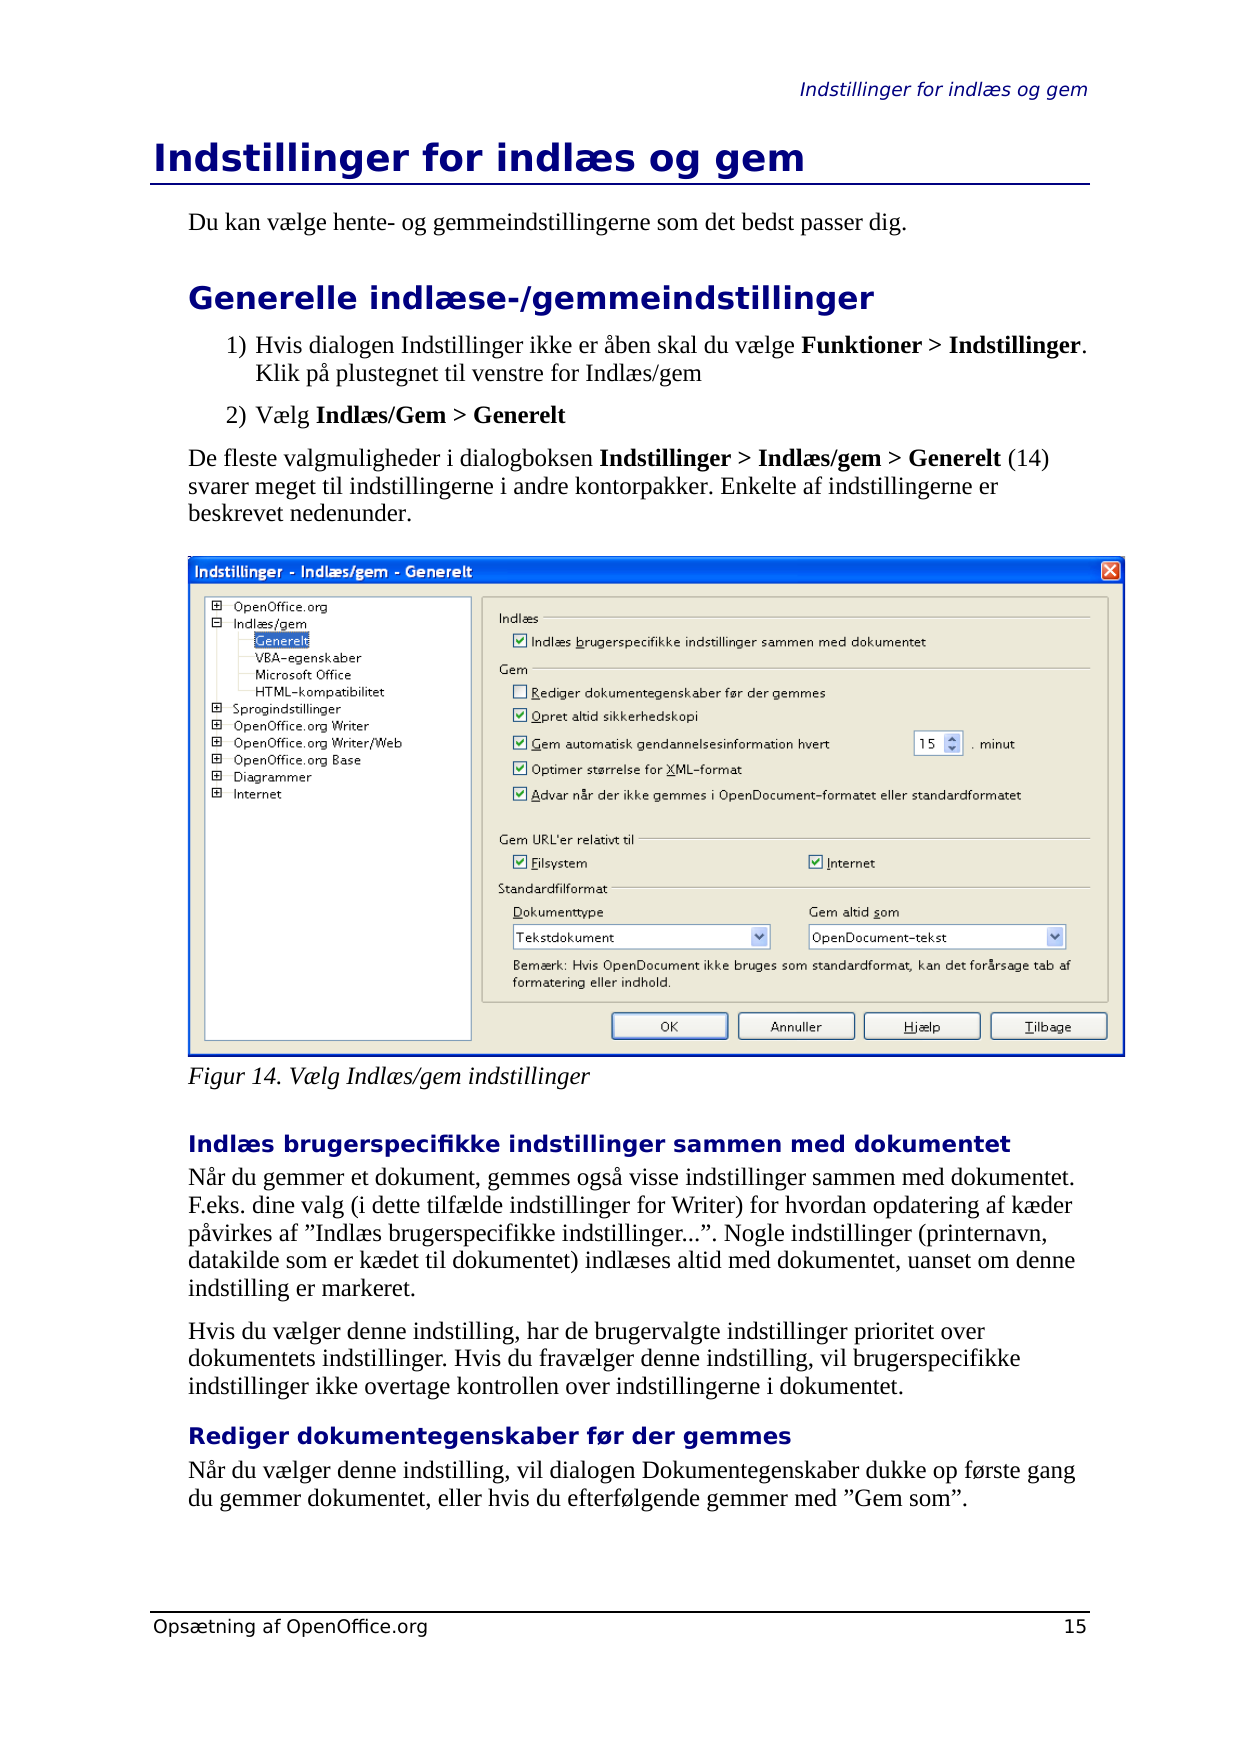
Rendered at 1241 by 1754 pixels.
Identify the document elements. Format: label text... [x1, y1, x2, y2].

list Vælg Indlæs/Gem > Generelt [226, 402, 1090, 429]
text De fleste valgmuligheder i dialogboksen Indstillinger > Indlæs/gem > Generelt (Figur 14) svarer meget til indstillingerne i andre kontorpakker. Enkelte af indstillingerne er beskrevet nedenunder. [188, 444, 1090, 527]
list Hvis dialogen Indstillinger ikke er åben skal du vælge Funktioner > Indstillinger. Klik på plustegnet til venstre for Indlæs/gem [226, 331, 1090, 387]
subtitle Generelle indlæse-/gemmeindstillinger [188, 280, 1090, 317]
text Figur 14. Vælg Indlæs/gem indstillinger [188, 1062, 1125, 1090]
text Du kan vælge hente- og gemme­indstillingerne som det bedst passer dig. [188, 208, 1090, 236]
subtitle Rediger dokumentegenskaber før der gemmes [188, 1423, 1090, 1450]
text Hvis du vælger denne indstilling, har de brugervalgte indstillinger prioritet over dokumentets indstillinger. Hvis du fravælger denne indstilling, vil brugerspecifikke indstillinger ikke overtage kontrollen over indstillingerne i dokumentet. [188, 1317, 1090, 1400]
text Når du vælger denne indstilling, vil dialogen Dokumentegenskaber dukke op første gang du gemmer dokumentet, eller hvis du efterfølgende gemmer med ”Gem som”. [188, 1456, 1090, 1512]
text Når du gemmer et dokument, gemmes også visse indstillinger sammen med dokumentet. F.eks. dine valg (i dette tilfælde indstillinger for Writer) for hvordan opdatering af kæder påvirkes af ”Indlæs brugerspecifikke indstillinger...”. Nogle indstillinger (printernavn, datakilde som er kædet til dokumentet) indlæses altid med dokumentet, uanset om denne indstilling er markeret. [188, 1163, 1090, 1302]
subtitle Indlæs brugerspecifikke indstillinger sammen med dokumentet [188, 1131, 1090, 1157]
subtitle Indstillinger for indlæs og gem [150, 134, 1090, 183]
picture [187, 556, 1125, 1057]
